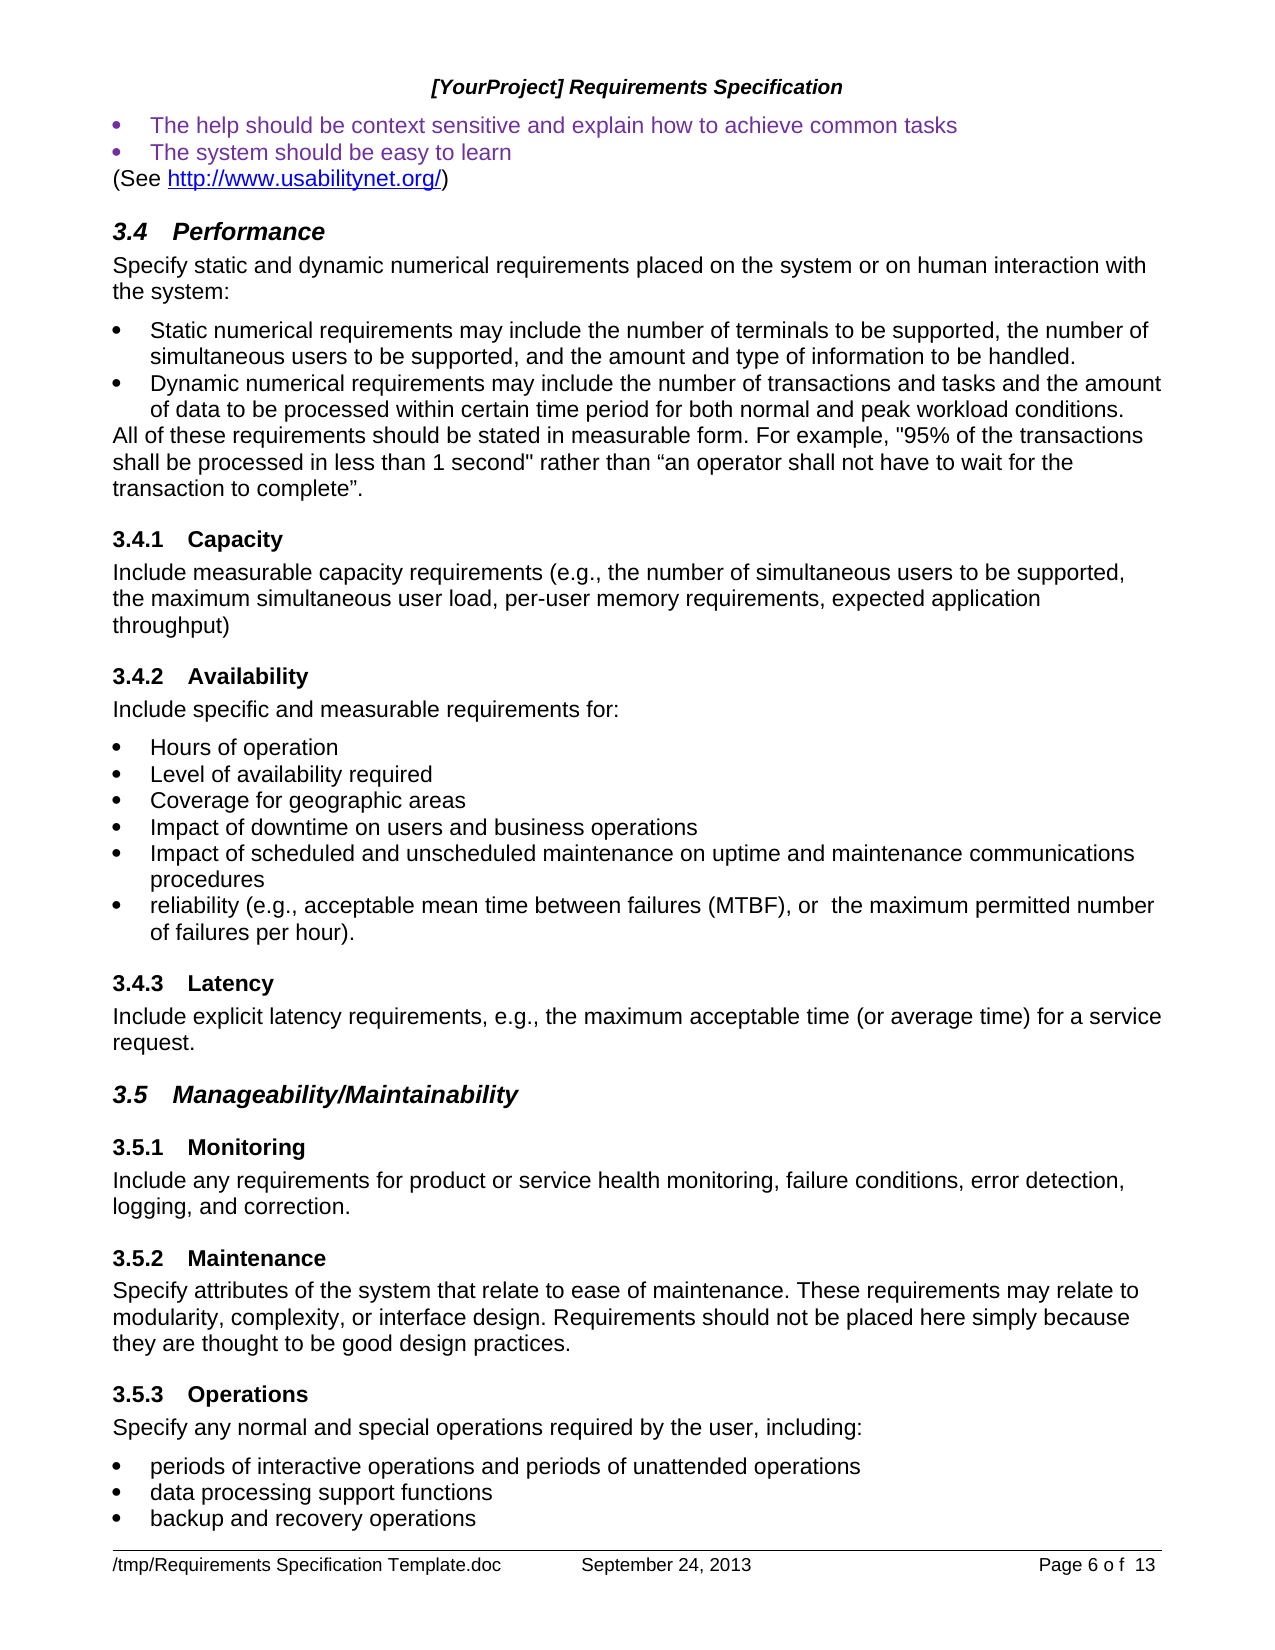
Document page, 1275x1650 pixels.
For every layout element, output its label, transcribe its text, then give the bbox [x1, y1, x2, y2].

subtitle Manageability/Maintainability [112, 1081, 1162, 1109]
list data processing support functions [112, 1479, 1162, 1505]
list Dynamic numerical requirements may include the number of transactions and tasks and the amount of data to be processed within certain time period for both normal and peak workload conditions. [112, 369, 1162, 422]
list Level of availability required [112, 761, 1162, 787]
text Include explicit latency requirements, e.g., the maximum acceptable time (or average time) for a service request. [112, 1003, 1162, 1056]
list Coverage for geographic areas [112, 787, 1162, 813]
list Static numerical requirements may include the number of terminals to be supported, the number of simultaneous users to be supported, and the amount and type of information to be handled. [112, 317, 1162, 369]
list backup and recovery operations [112, 1505, 1162, 1532]
subtitle Latency [112, 970, 1162, 997]
subtitle Availability [112, 663, 1162, 689]
subtitle Capacity [112, 526, 1162, 553]
subtitle Performance [112, 217, 1162, 245]
list Hours of operation [112, 734, 1162, 761]
text Specify any normal and special operations required by the user, including: [112, 1414, 1162, 1440]
text All of these requirements should be stated in measurable form. For example, "95% of the transactions shall be processed in less than 1 second" rather than “an operator shall not have to wait for the transaction to complete”. [112, 422, 1162, 501]
list Impact of downtime on users and business operations [112, 813, 1162, 840]
subtitle Monitoring [112, 1134, 1162, 1161]
list periods of interactive operations and periods of unattended operations [112, 1453, 1162, 1479]
list The help should be context sensitive and explain how to achieve common tasks [112, 112, 1162, 139]
text Specify attributes of the system that relate to ease of maintenance. These requirements may relate to modularity, complexity, or interface design. Requirements should not be placed here simply because they are thought to be good design practices. [112, 1277, 1162, 1356]
text Include specific and measurable requirements for: [112, 696, 1162, 722]
list Impact of scheduled and unscheduled maintenance on uptime and maintenance communications procedures [112, 840, 1162, 892]
list reliability (e.g., acceptable mean time between failures (MTBF), or the maximum permitted number of failures per hour). [112, 892, 1162, 945]
text Specify static and dynamic numerical requirements placed on the system or on human interaction with the system: [112, 252, 1162, 304]
list The system should be easy to learn [112, 139, 1162, 165]
subtitle Maintenance [112, 1244, 1162, 1271]
text (See http://www.usabilitynet.org/) [112, 165, 1162, 192]
text Include measurable capacity requirements (e.g., the number of simultaneous users to be supported, the maximum simultaneous user load, per-user memory requirements, expected application throughput) [112, 559, 1162, 638]
subtitle Operations [112, 1381, 1162, 1408]
text Include any requirements for product or service health monitoring, failure conditions, error detection, logging, and correction. [112, 1167, 1162, 1219]
